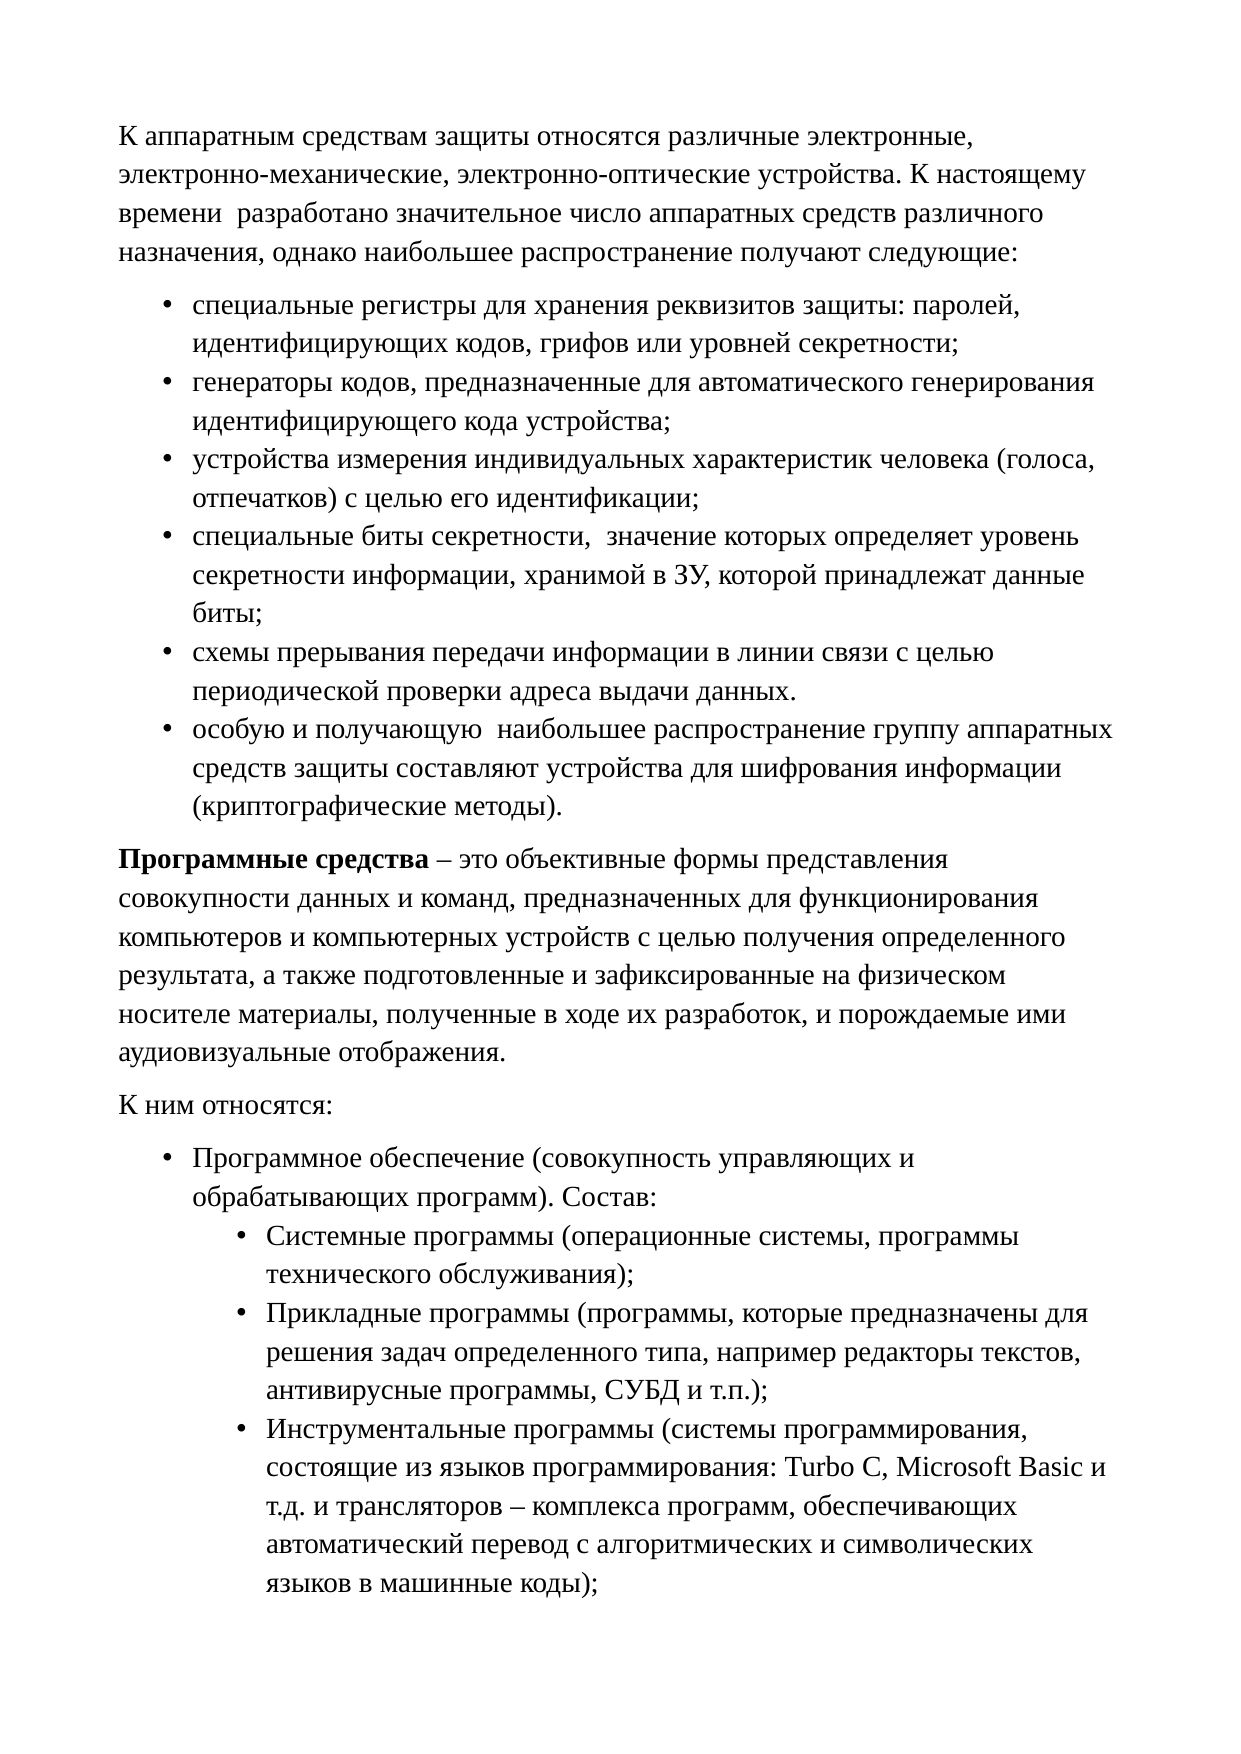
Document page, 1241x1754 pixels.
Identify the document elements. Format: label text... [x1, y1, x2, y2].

list схемы прерывания передачи информации в линии связи с целью периодической проверки адреса выдачи данных. [162, 634, 1122, 706]
list специальные биты секретности, значение которых определяет уровень секретности информации, хранимой в ЗУ, которой принадлежат данные биты; [162, 518, 1122, 629]
list Программное обеспечение (совокупность управляющих и обрабатывающих программ). Состав: [162, 1141, 1122, 1213]
list специальные регистры для хранения реквизитов защиты: паролей, идентифицирующих кодов, грифов или уровней секретности; [162, 287, 1122, 359]
list Системные программы (операционные системы, программы технического обслуживания); [236, 1218, 1122, 1290]
list Прикладные программы (программы, которые предназначены для решения задач определенного типа, например редакторы текстов, антивирусные программы, СУБД и т.п.); [236, 1295, 1122, 1406]
text К аппаратным средствам защиты относятся различные электронные, электронно-механические, электронно-оптические устройства. К настоящему времени разработано значительное число аппаратных средств различного назначения, однако наибольшее распространение получают следующие: [118, 118, 1122, 267]
text К ним относятся: [118, 1087, 1122, 1121]
text Программные средства – это объективные формы представления совокупности данных и команд, предназначенных для функционирования компьютеров и компьютерных устройств с целью получения определенного результата, а также подготовленные и зафиксированные на физическом носителе материалы, полученные в ходе их разработок, и порождаемые ими аудиовизуальные отображения. [118, 842, 1122, 1068]
list устройства измерения индивидуальных характеристик человека (голоса, отпечатков) с целью его идентификации; [162, 441, 1122, 513]
list особую и получающую наибольшее распространение группу аппаратных средств защиты составляют устройства для шифрования информации (криптографические методы). [162, 711, 1122, 822]
list генераторы кодов, предназначенные для автоматического генерирования идентифицирующего кода устройства; [162, 364, 1122, 436]
list Инструментальные программы (системы программирования, состоящие из языков программирования: Turbo C, Microsoft Basic и т.д. и трансляторов – комплекса программ, обеспечивающих автоматический перевод с алгоритмических и символических языков в машинные коды); [236, 1411, 1122, 1598]
